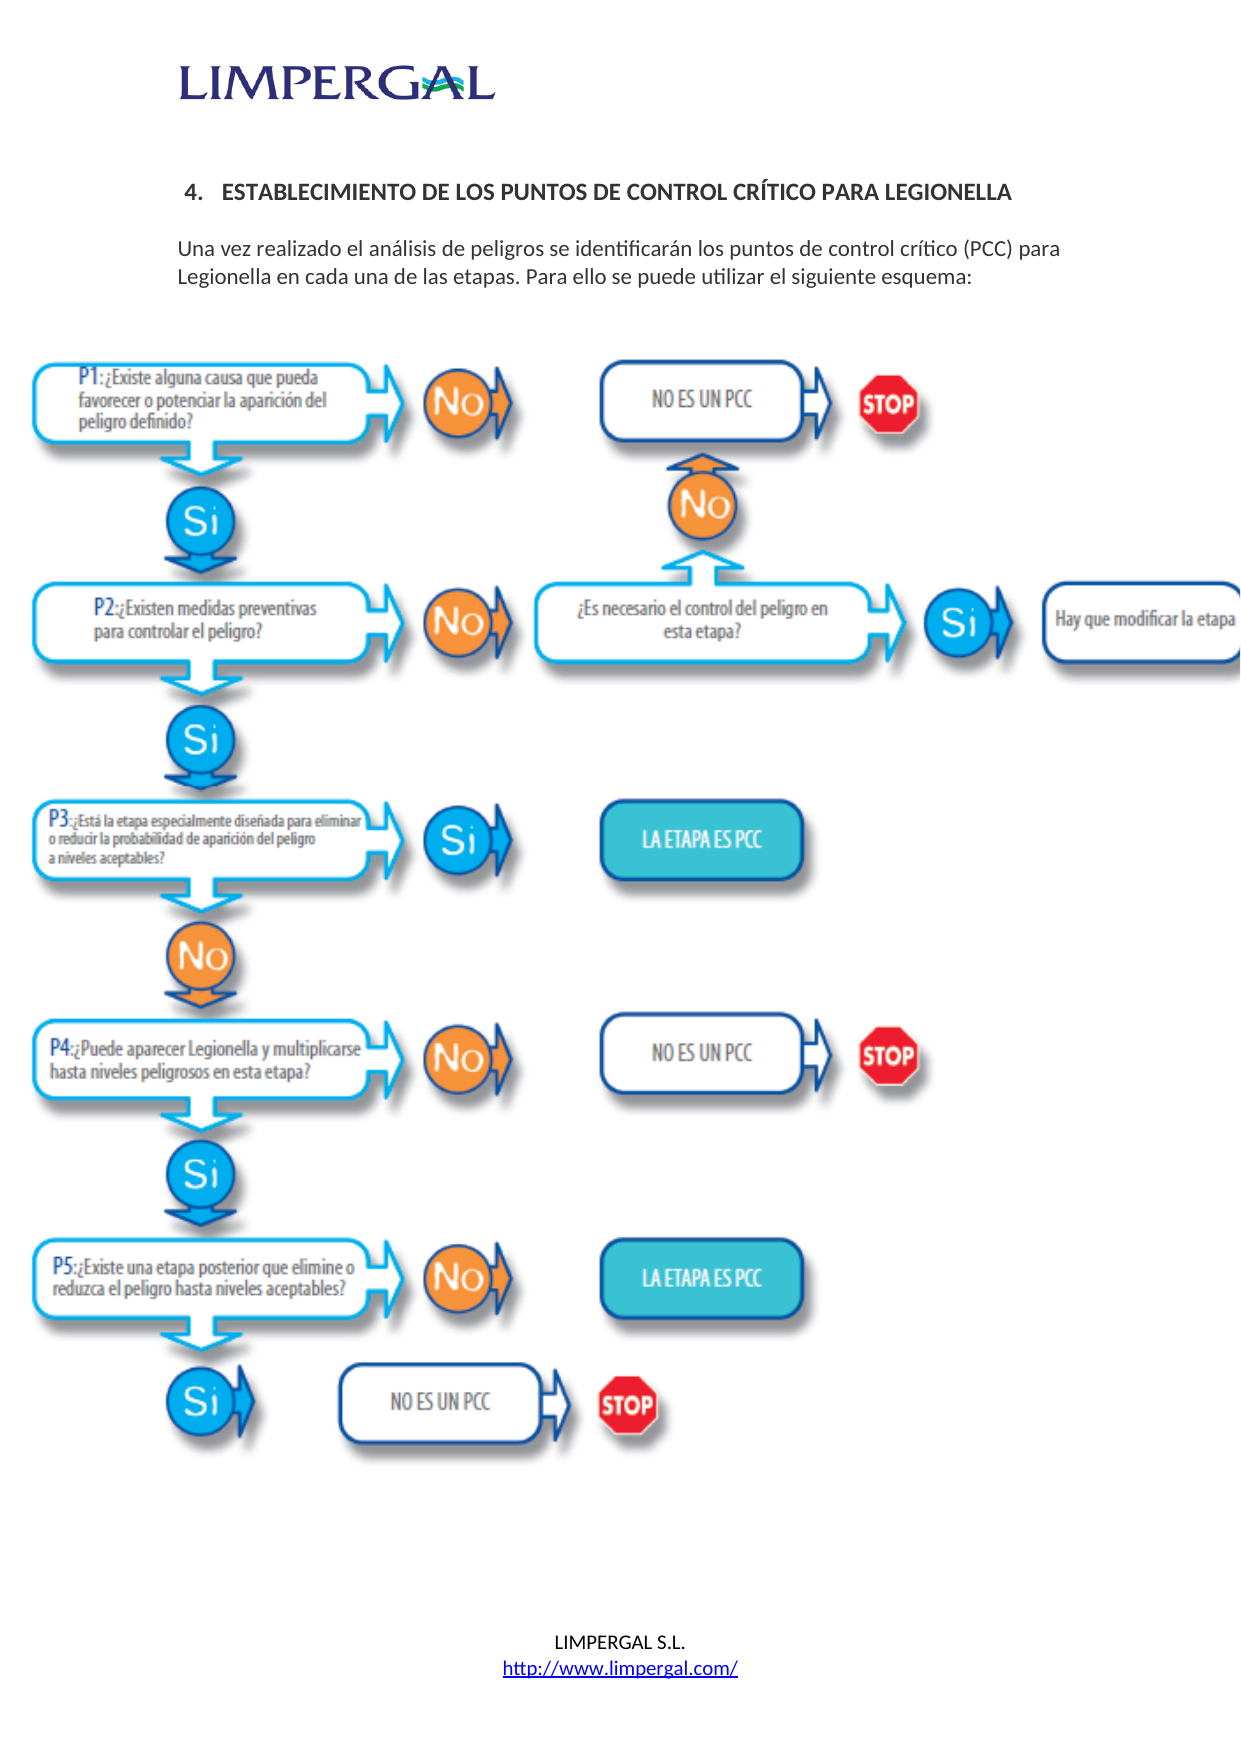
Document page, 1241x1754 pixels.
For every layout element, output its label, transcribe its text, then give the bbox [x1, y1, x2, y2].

list ESTABLECIMIENTO DE LOS PUNTOS DE CONTROL CRÍTICO PARA LEGIONELLA [184, 176, 1063, 206]
text Una vez realizado el análisis de peligros se identificarán los puntos de control crítico (PCC) para Legionella en cada una de las etapas. Para ello se puede utilizar el siguiente esquema: [177, 234, 1063, 290]
picture [177, 44, 498, 103]
